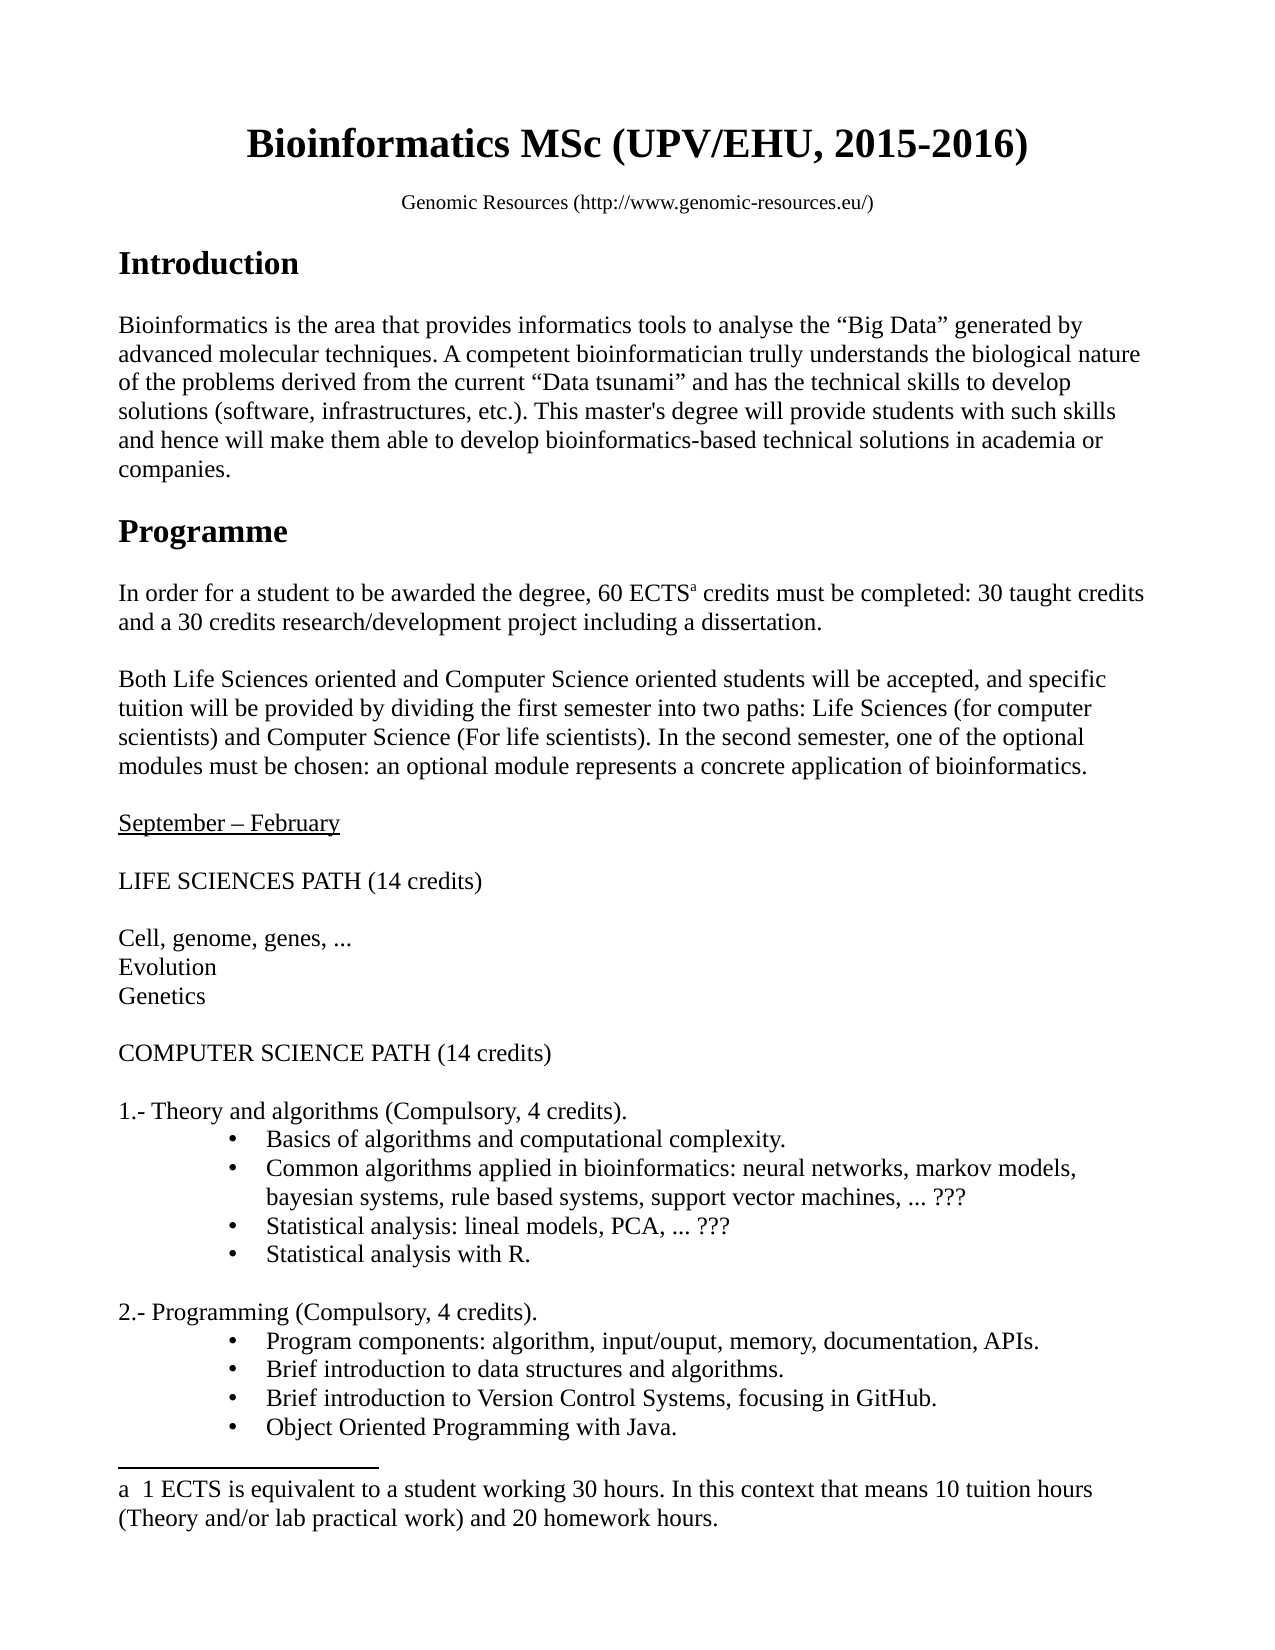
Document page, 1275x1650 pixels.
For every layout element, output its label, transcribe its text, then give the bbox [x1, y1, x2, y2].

list Statistical analysis with R. [228, 1239, 1157, 1268]
text Genetics [118, 981, 1157, 1009]
list Statistical analysis: lineal models, PCA, ... ??? [228, 1211, 1157, 1239]
text LIFE SCIENCES PATH (14 credits) [118, 866, 1157, 894]
list Program components: algorithm, input/ouput, memory, documentation, APIs. [228, 1326, 1157, 1354]
text 1 ECTS is equivalent to a student working 30 hours. In this context that means 10 tuition hours (Theory and/or lab practical work) and 20 homework hours. [118, 1474, 1157, 1532]
text Both Life Sciences oriented and Computer Science oriented students will be accepted, and specific tuition will be provided by dividing the first semester into two paths: Life Sciences (for computer scientists) and Computer Science (For life scientists). In the second semester, one of the optional modules must be chosen: an optional module represents a concrete application of bioinformatics. [118, 664, 1157, 779]
list Brief introduction to data structures and algorithms. [228, 1354, 1157, 1383]
text Bioinformatics MSc (UPV/EHU, 2015-2016) [118, 118, 1157, 166]
list Brief introduction to Version Control Systems, focusing in GitHub. [228, 1383, 1157, 1412]
text Introduction [118, 243, 1157, 281]
list Basics of algorithms and computational complexity. [228, 1124, 1157, 1153]
text 2.- Programming (Compulsory, 4 credits). [118, 1297, 1157, 1326]
text September – February [118, 808, 1157, 837]
text Genomic Resources (http://www.genomic-resources.eu/) [118, 190, 1157, 214]
text Evolution [118, 952, 1157, 981]
list Object Oriented Programming with Java. [228, 1412, 1157, 1441]
text Programme [118, 511, 1157, 549]
text COMPUTER SCIENCE PATH (14 credits) [118, 1038, 1157, 1067]
list 1.- Theory and algorithms (Compulsory, 4 credits). [81, 1096, 1157, 1124]
text In order for a student to be awarded the degree, 60 ECTS credits must be completed: 30 taught credits and a 30 credits research/development project including a dissertation. [118, 578, 1157, 636]
text Bioinformatics is the area that provides informatics tools to analyse the “Big Data” generated by advanced molecular techniques. A competent bioinformatician trully understands the biological nature of the problems derived from the current “Data tsunami” and has the technical skills to develop solutions (software, infrastructures, etc.). This master's degree will provide students with such skills and hence will make them able to develop bioinformatics-based technical solutions in academia or companies. [118, 310, 1157, 482]
text Cell, genome, genes, ... [118, 923, 1157, 952]
list Common algorithms applied in bioinformatics: neural networks, markov models, bayesian systems, rule based systems, support vector machines, ... ??? [228, 1153, 1157, 1211]
